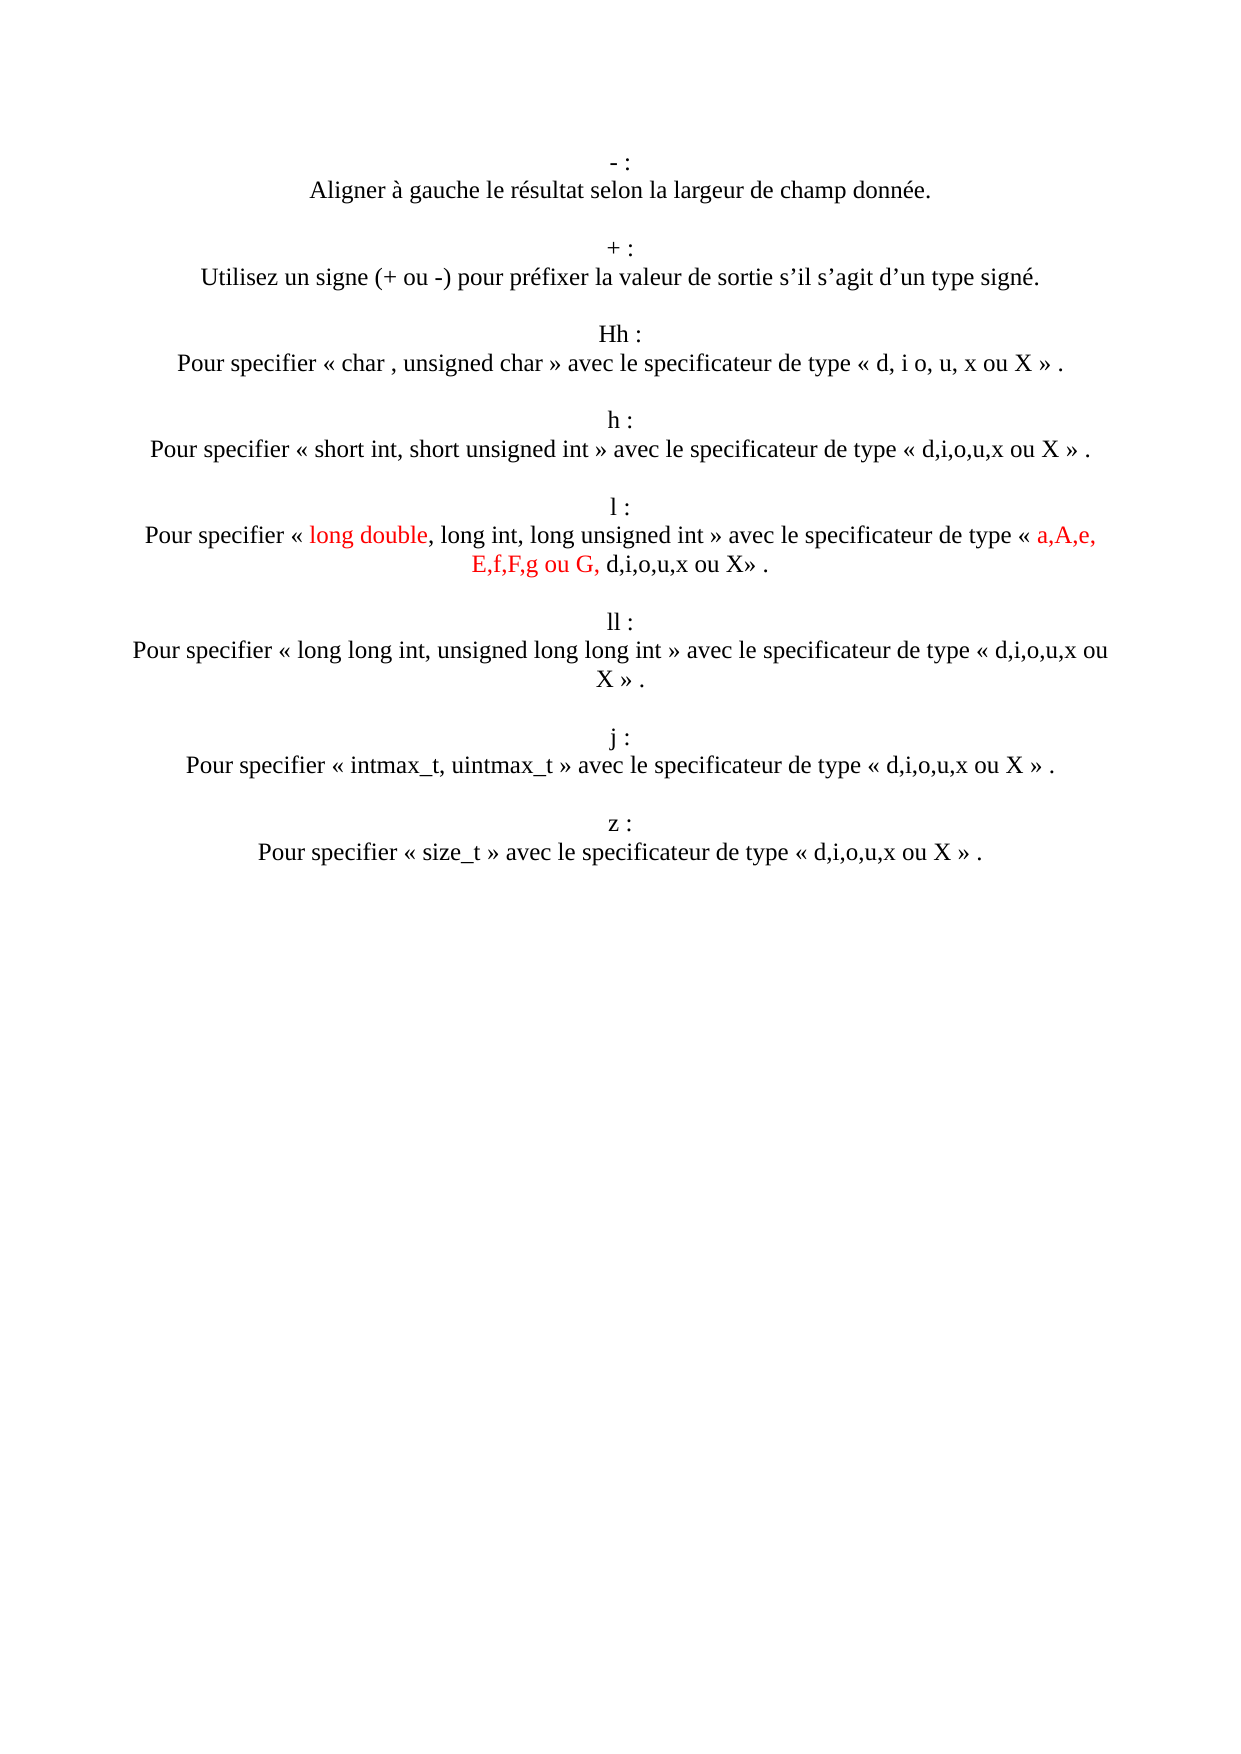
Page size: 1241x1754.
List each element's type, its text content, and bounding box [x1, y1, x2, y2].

text Pour specifier « long long int, unsigned long long int » avec le specificateur de type « d,i,o,u,x ou X » . [118, 636, 1122, 693]
text l : [118, 492, 1122, 521]
text Pour specifier « intmax_t, uintmax_t » avec le specificateur de type « d,i,o,u,x ou X » . [118, 751, 1122, 779]
text z : [118, 808, 1122, 837]
text Pour specifier « long double, long int, long unsigned int » avec le specificateur de type « a,A,e, E,f,F,g ou G, d,i,o,u,x ou X» . [118, 521, 1122, 578]
text Pour specifier « char , unsigned char » avec le specificateur de type « d, i o, u, x ou X » . [118, 348, 1122, 377]
text h : [118, 406, 1122, 434]
text Utilisez un signe (+ ou -) pour préfixer la valeur de sortie s’il s’agit d’un type signé. [118, 262, 1122, 291]
text Hh : [118, 319, 1122, 348]
text - : [118, 147, 1122, 176]
text + : [118, 233, 1122, 262]
text j : [118, 722, 1122, 751]
text Pour specifier « size_t » avec le specificateur de type « d,i,o,u,x ou X » . [118, 837, 1122, 866]
text Aligner à gauche le résultat selon la largeur de champ donnée. [118, 176, 1122, 204]
text ll : [118, 607, 1122, 636]
text Pour specifier « short int, short unsigned int » avec le specificateur de type « d,i,o,u,x ou X » . [118, 434, 1122, 463]
